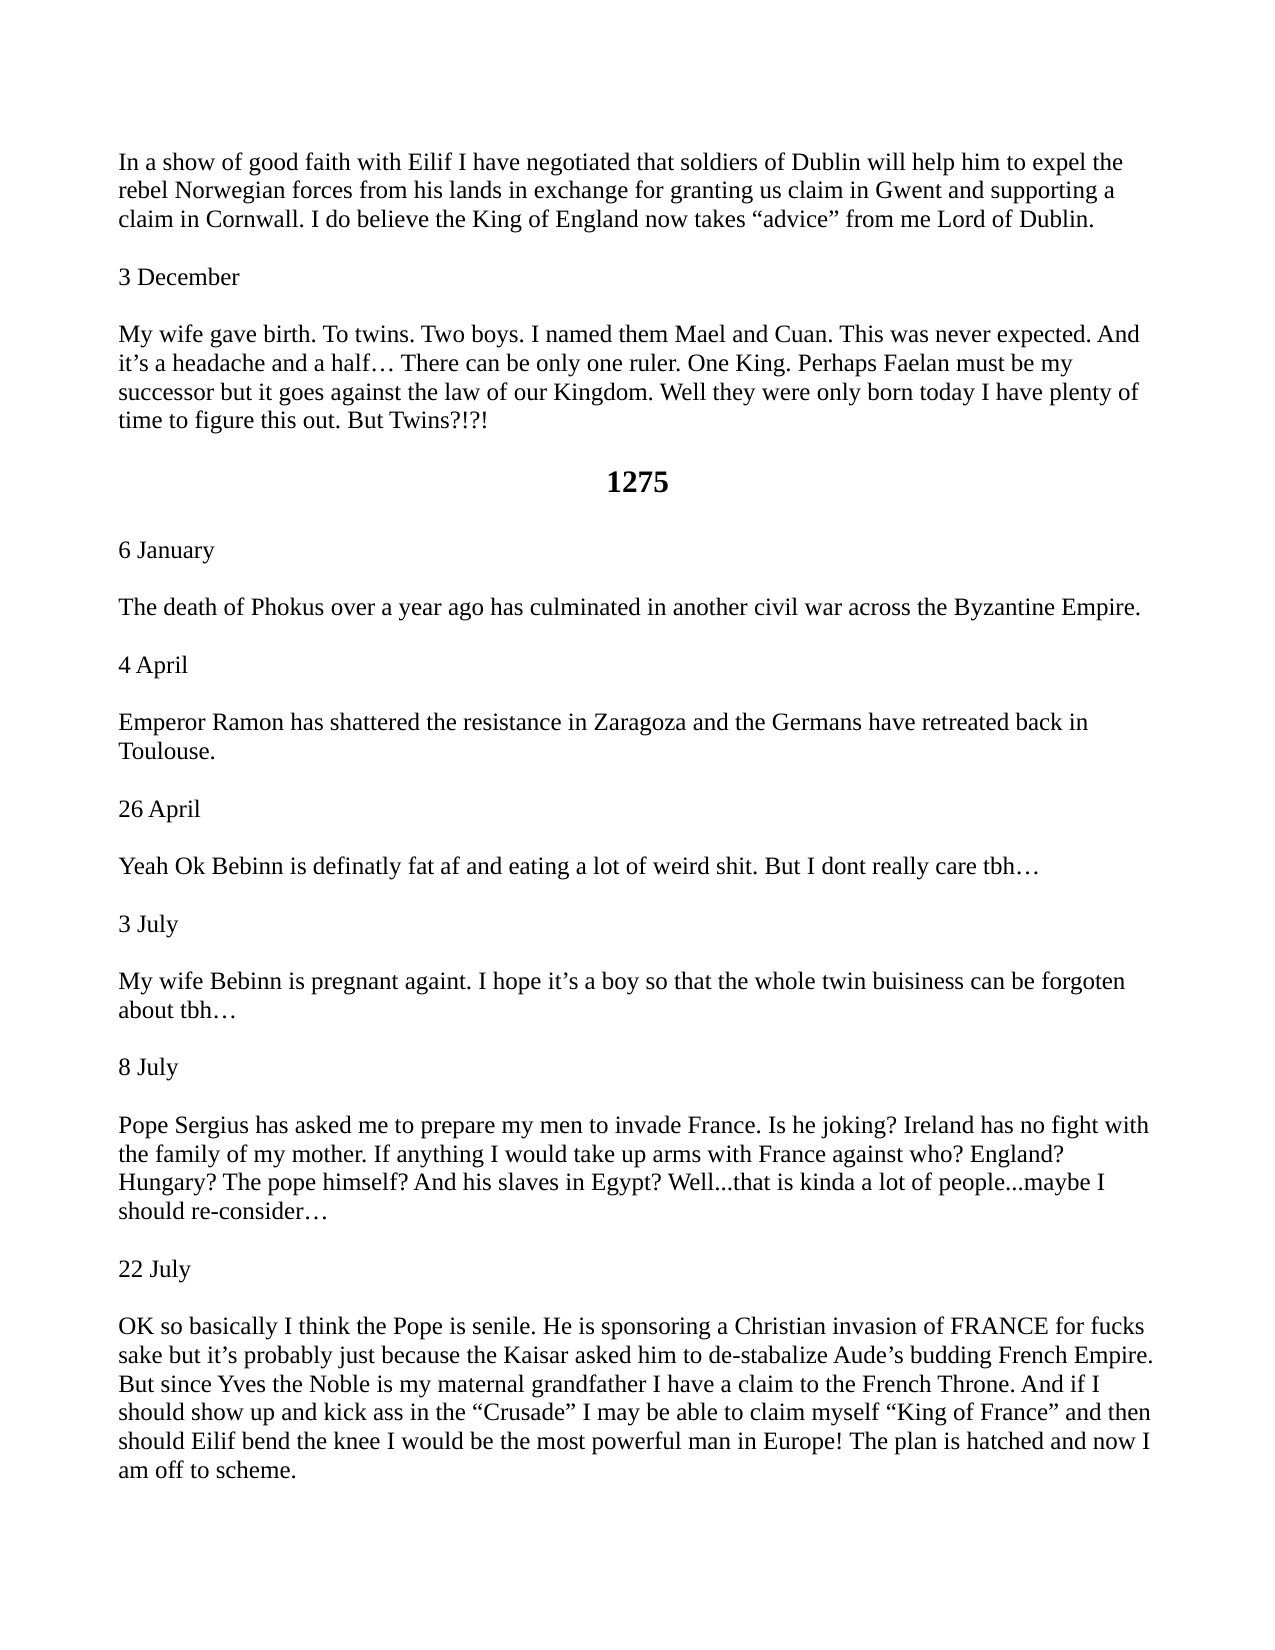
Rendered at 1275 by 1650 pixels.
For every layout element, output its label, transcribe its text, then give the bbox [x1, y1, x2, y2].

text In a show of good faith with Eilif I have negotiated that soldiers of Dublin will help him to expel the rebel Norwegian forces from his lands in exchange for granting us claim in Gwent and supporting a claim in Cornwall. I do believe the King of England now takes “advice” from me Lord of Dublin. [118, 147, 1157, 233]
text My wife gave birth. To twins. Two boys. I named them Mael and Cuan. This was never expected. And it’s a headache and a half… There can be only one ruler. One King. Perhaps Faelan must be my successor but it goes against the law of our Kingdom. Well they were only born today I have plenty of time to figure this out. But Twins?!?! [118, 319, 1157, 434]
text My wife Bebinn is pregnant againt. I hope it’s a boy so that the whole twin buisiness can be forgoten about tbh… [118, 966, 1157, 1024]
text 4 April [118, 650, 1157, 679]
text Emperor Ramon has shattered the resistance in Zaragoza and the Germans have retreated back in Toulouse. [118, 707, 1157, 765]
text 8 July [118, 1052, 1157, 1081]
text Pope Sergius has asked me to prepare my men to invade France. Is he joking? Ireland has no fight with the family of my mother. If anything I would take up arms with France against who? England? Hungary? The pope himself? And his slaves in Egypt? Well...that is kinda a lot of people...maybe I should re-consider… [118, 1110, 1157, 1225]
text Yeah Ok Bebinn is definatly fat af and eating a lot of weird shit. But I dont really care tbh… [118, 822, 1157, 880]
text 1275 [118, 463, 1157, 499]
text The death of Phokus over a year ago has culminated in another civil war across the Byzantine Empire. [118, 592, 1157, 621]
text 22 July [118, 1254, 1157, 1282]
text 6 January [118, 535, 1157, 564]
text 26 April [118, 794, 1157, 822]
text 3 December [118, 262, 1157, 291]
text OK so basically I think the Pope is senile. He is sponsoring a Christian invasion of FRANCE for fucks sake but it’s probably just because the Kaisar asked him to de-stabalize Aude’s budding French Empire. But since Yves the Noble is my maternal grandfather I have a claim to the French Throne. And if I should show up and kick ass in the “Crusade” I may be able to claim myself “King of France” and then should Eilif bend the knee I would be the most powerful man in Europe! The plan is hatched and now I am off to scheme. [118, 1311, 1157, 1484]
text 3 July [118, 909, 1157, 937]
